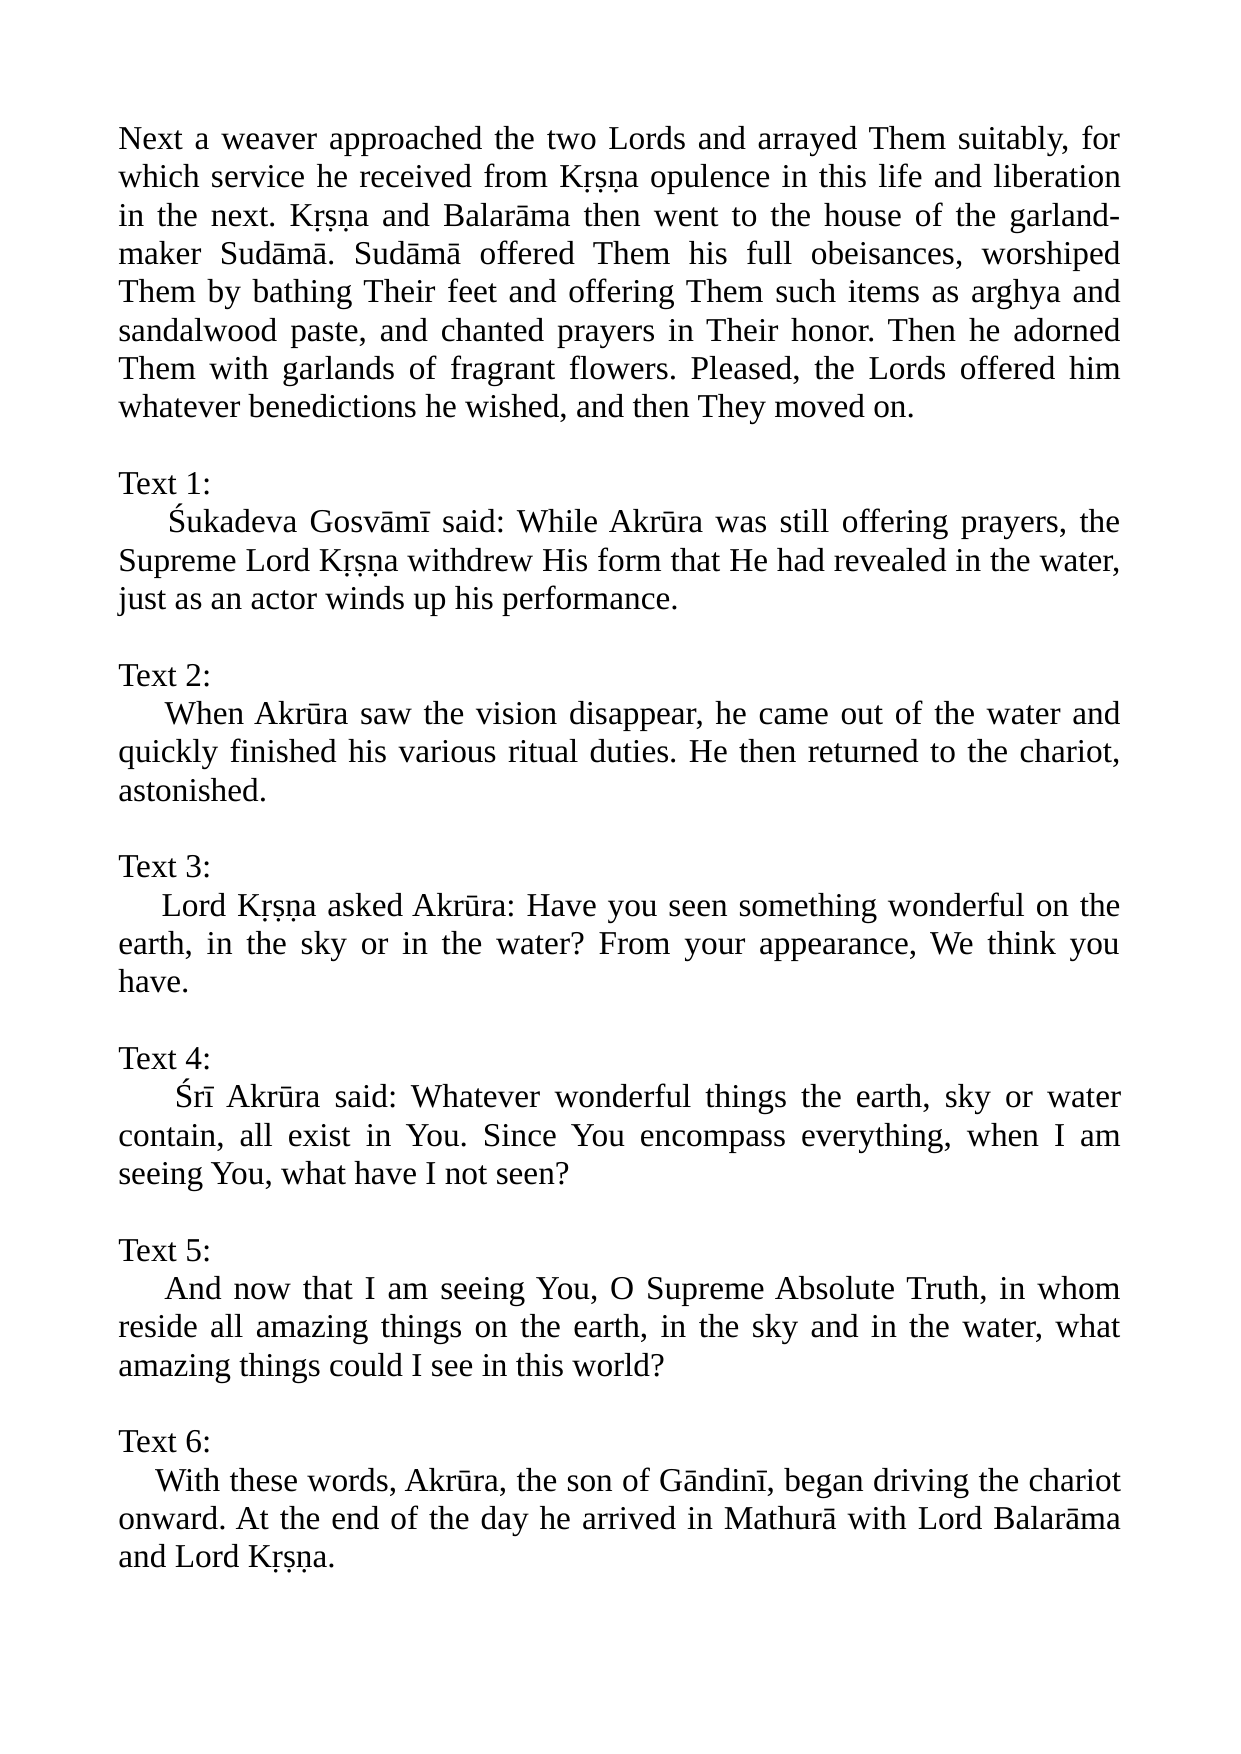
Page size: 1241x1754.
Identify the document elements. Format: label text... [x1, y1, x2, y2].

text Text 3: [118, 846, 1122, 885]
text Lord Kṛṣṇa asked Akrūra: Have you seen something wonderful on the earth, in the sky or in the water? From your appearance, We think you have. [118, 885, 1122, 1000]
text And now that I am seeing You, O Supreme Absolute Truth, in whom reside all amazing things on the earth, in the sky and in the water, what amazing things could I see in this world? [118, 1268, 1122, 1383]
text With these words, Akrūra, the son of Gāndinī, began driving the chariot onward. At the end of the day he arrived in Mathurā with Lord Balarāma and Lord Kṛṣṇa. [118, 1460, 1122, 1575]
text Text 4: [118, 1038, 1122, 1076]
text When Akrūra saw the vision disappear, he came out of the water and quickly finished his various ritual duties. He then returned to the chariot, astonished. [118, 693, 1122, 808]
text Text 2: [118, 655, 1122, 693]
text Next a weaver approached the two Lords and arrayed Them suitably, for which service he received from Kṛṣṇa opulence in this life and liberation in the next. Kṛṣṇa and Balarāma then went to the house of the garland-maker Sudāmā. Sudāmā offered Them his full obeisances, worshiped Them by bathing Their feet and offering Them such items as arghya and sandalwood paste, and chanted prayers in Their honor. Then he adorned Them with garlands of fragrant flowers. Pleased, the Lords offered him whatever benedictions he wished, and then They moved on. [118, 118, 1122, 425]
text Text 5: [118, 1230, 1122, 1268]
text Text 6: [118, 1421, 1122, 1460]
text Śrī Akrūra said: Whatever wonderful things the earth, sky or water contain, all exist in You. Since You encompass everything, when I am seeing You, what have I not seen? [118, 1076, 1122, 1191]
text Śukadeva Gosvāmī said: While Akrūra was still offering prayers, the Supreme Lord Kṛṣṇa withdrew His form that He had revealed in the water, just as an actor winds up his performance. [118, 501, 1122, 616]
text Text 1: [118, 463, 1122, 501]
